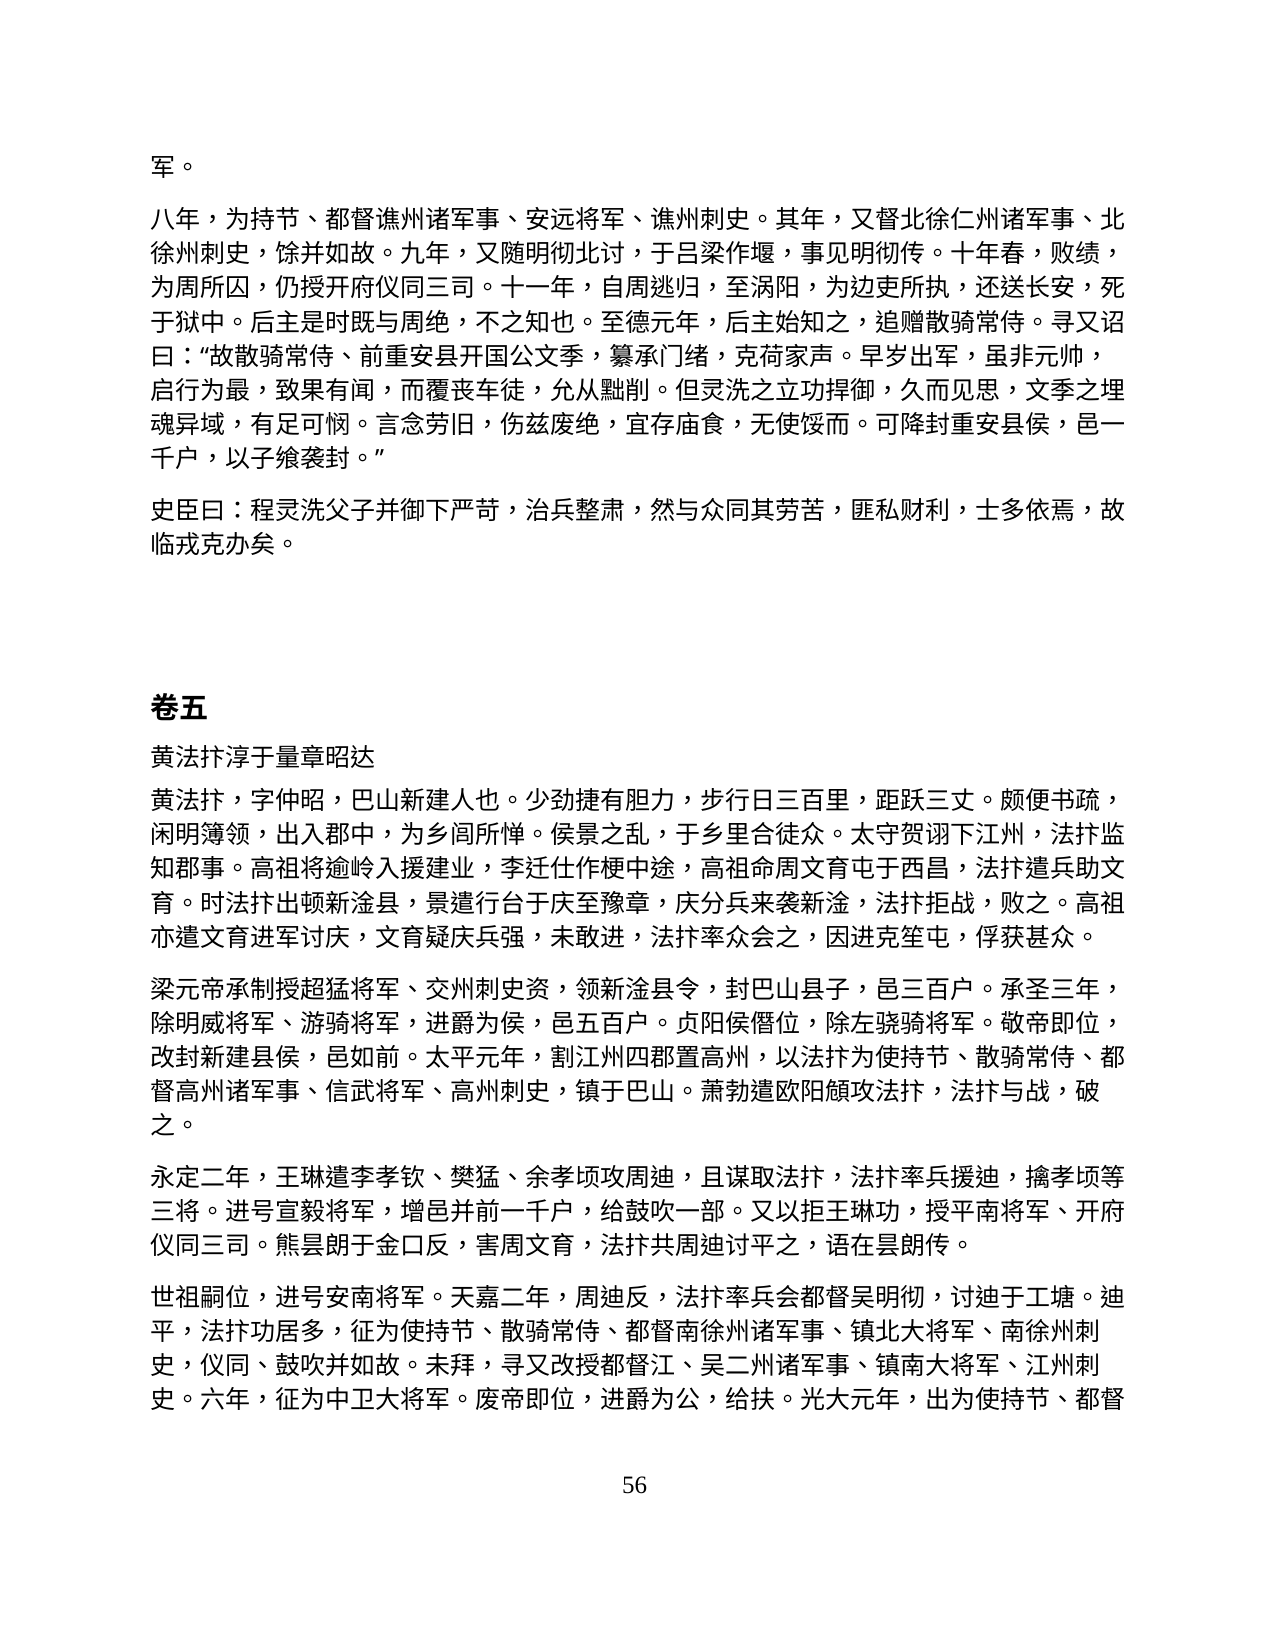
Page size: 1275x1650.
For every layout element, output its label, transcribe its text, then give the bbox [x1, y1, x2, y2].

text 永定二年，王琳遣李孝钦、樊猛、余孝顷攻周迪，且谋取法抃，法抃率兵援迪，擒孝顷等三将。进号宣毅将军，增邑并前一千户，给鼓吹一部。又以拒王琳功，授平南将军、开府仪同三司。熊昙朗于金口反，害周文育，法抃共周迪讨平之，语在昙朗传。 [150, 1159, 1125, 1262]
text 军。 [150, 150, 1125, 184]
text 世祖嗣位，进号安南将军。天嘉二年，周迪反，法抃率兵会都督吴明彻，讨迪于工塘。迪平，法抃功居多，征为使持节、散骑常侍、都督南徐州诸军事、镇北大将军、南徐州刺史，仪同、鼓吹并如故。未拜，寻又改授都督江、吴二州诸军事、镇南大将军、江州刺史。六年，征为中卫大将军。废帝即位，进爵为公，给扶。光大元年，出为使持节、都督 [150, 1279, 1125, 1416]
text 梁元帝承制授超猛将军、交州刺史资，领新淦县令，封巴山县子，邑三百户。承圣三年，除明威将军、游骑将军，进爵为侯，邑五百户。贞阳侯僭位，除左骁骑将军。敬帝即位，改封新建县侯，邑如前。太平元年，割江州四郡置高州，以法抃为使持节、散骑常侍、都督高州诸军事、信武将军、高州刺史，镇于巴山。萧勃遣欧阳頠攻法抃，法抃与战，破之。 [150, 971, 1125, 1142]
text 史臣曰：程灵洗父子并御下严苛，治兵整肃，然与众同其劳苦，匪私财利，士多依焉，故临戎克办矣。 [150, 492, 1125, 561]
text 黄法抃淳于量章昭达 [150, 740, 1125, 774]
text 黄法抃，字仲昭，巴山新建人也。少劲捷有胆力，步行日三百里，距跃三丈。颇便书疏，闲明簿领，出入郡中，为乡闾所惮。侯景之乱，于乡里合徒众。太守贺诩下江州，法抃监知郡事。高祖将逾岭入援建业，李迁仕作梗中途，高祖命周文育屯于西昌，法抃遣兵助文育。时法抃出顿新淦县，景遣行台于庆至豫章，庆分兵来袭新淦，法抃拒战，败之。高祖亦遣文育进军讨庆，文育疑庆兵强，未敢进，法抃率众会之，因进克笙屯，俘获甚众。 [150, 783, 1125, 953]
text 八年，为持节、都督谯州诸军事、安远将军、谯州刺史。其年，又督北徐仁州诸军事、北徐州刺史，馀并如故。九年，又随明彻北讨，于吕梁作堰，事见明彻传。十年春，败绩，为周所囚，仍授开府仪同三司。十一年，自周逃归，至涡阳，为边吏所执，还送长安，死于狱中。后主是时既与周绝，不之知也。至德元年，后主始知之，追赠散骑常侍。寻又诏曰：“故散骑常侍、前重安县开国公文季，纂承门绪，克荷家声。早岁出军，虽非元帅，启行为最，致果有闻，而覆丧车徒，允从黜削。但灵洗之立功捍御，久而见思，文季之埋魂异域，有足可悯。言念劳旧，伤兹废绝，宜存庙食，无使馁而。可降封重安县侯，邑一千户，以子飨袭封。” [150, 202, 1125, 474]
subtitle 卷五 [150, 688, 1125, 727]
